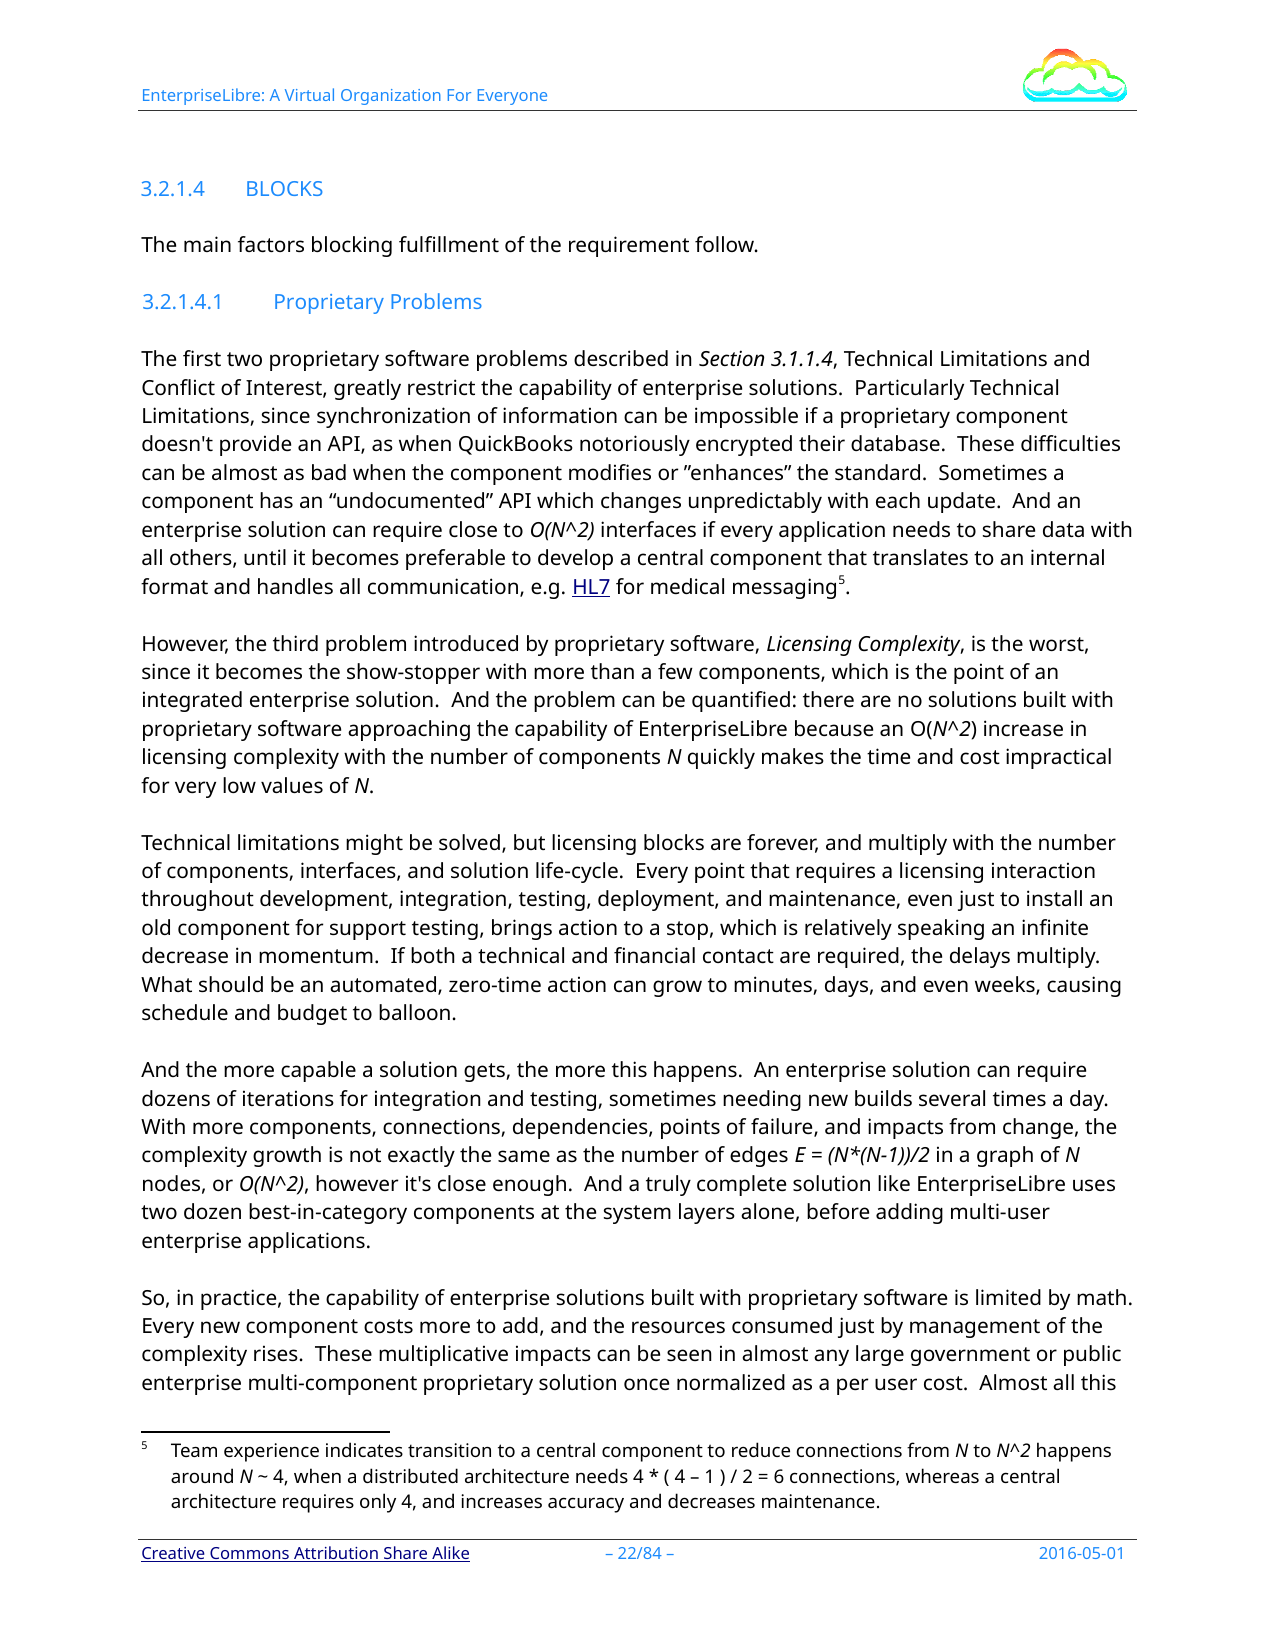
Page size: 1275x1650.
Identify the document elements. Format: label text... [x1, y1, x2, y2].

subtitle BLOCKS [135, 174, 1134, 202]
text And the more capable a solution gets, the more this happens. An enterprise solution can require dozens of iterations for integration and testing, sometimes needing new builds several times a day. With more components, connections, dependencies, points of failure, and impacts from change, the complexity growth is not exactly the same as the number of edges E = (N*(N-1))/2 in a graph of N nodes, or O(N^2), however it's close enough. And a truly complete solution like EnterpriseLibre uses two dozen best-in-category components at the system layers alone, before adding multi-user enterprise applications. [141, 1055, 1134, 1254]
text However, the third problem introduced by proprietary software, Licensing Complexity, is the worst, since it becomes the show-stopper with more than a few components, which is the point of an integrated enterprise solution. And the problem can be quantified: there are no solutions built with proprietary software approaching the capability of EnterpriseLibre because an O(N^2) increase in licensing complexity with the number of components N quickly makes the time and cost impractical for very low values of N. [141, 629, 1134, 799]
text So, in practice, the capability of enterprise solutions built with proprietary software is limited by math. Every new component costs more to add, and the resources consumed just by management of the complexity rises. These multiplicative impacts can be seen in almost any large government or public enterprise multi-component proprietary solution once normalized as a per user cost. Almost all this [141, 1283, 1134, 1396]
subtitle Proprietary Problems [137, 287, 1134, 316]
picture [1022, 47, 1128, 102]
text Team experience indicates transition to a central component to reduce connections from N to N^2 happens around N ~ 4, when a distributed architecture needs 4 * ( 4 – 1 ) / 2 = 6 connections, whereas a central architecture requires only 4, and increases accuracy and decreases maintenance. [141, 1438, 1134, 1514]
text The first two proprietary software problems described in Section 3.1.1.4, Technical Limitations and Conflict of Interest, greatly restrict the capability of enterprise solutions. Particularly Technical Limitations, since synchronization of information can be impossible if a proprietary component doesn't provide an API, as when QuickBooks notoriously encrypted their database. These difficulties can be almost as bad when the component modifies or ”enhances” the standard. Sometimes a component has an “undocumented” API which changes unpredictably with each update. And an enterprise solution can require close to O(N^2) interfaces if every application needs to share data with all others, until it becomes preferable to develop a central component that translates to an internal format and handles all communication, e.g. HL7 for medical messaging. [141, 344, 1134, 600]
text Technical limitations might be solved, but licensing blocks are forever, and multiply with the number of components, interfaces, and solution life-cycle. Every point that requires a licensing interaction throughout development, integration, testing, deployment, and maintenance, even just to install an old component for support testing, brings action to a stop, which is relatively speaking an infinite decrease in momentum. If both a technical and financial contact are required, the delays multiply. What should be an automated, zero-time action can grow to minutes, days, and even weeks, causing schedule and budget to balloon. [141, 828, 1134, 1027]
text The main factors blocking fulfillment of the requirement follow. [141, 231, 1134, 259]
